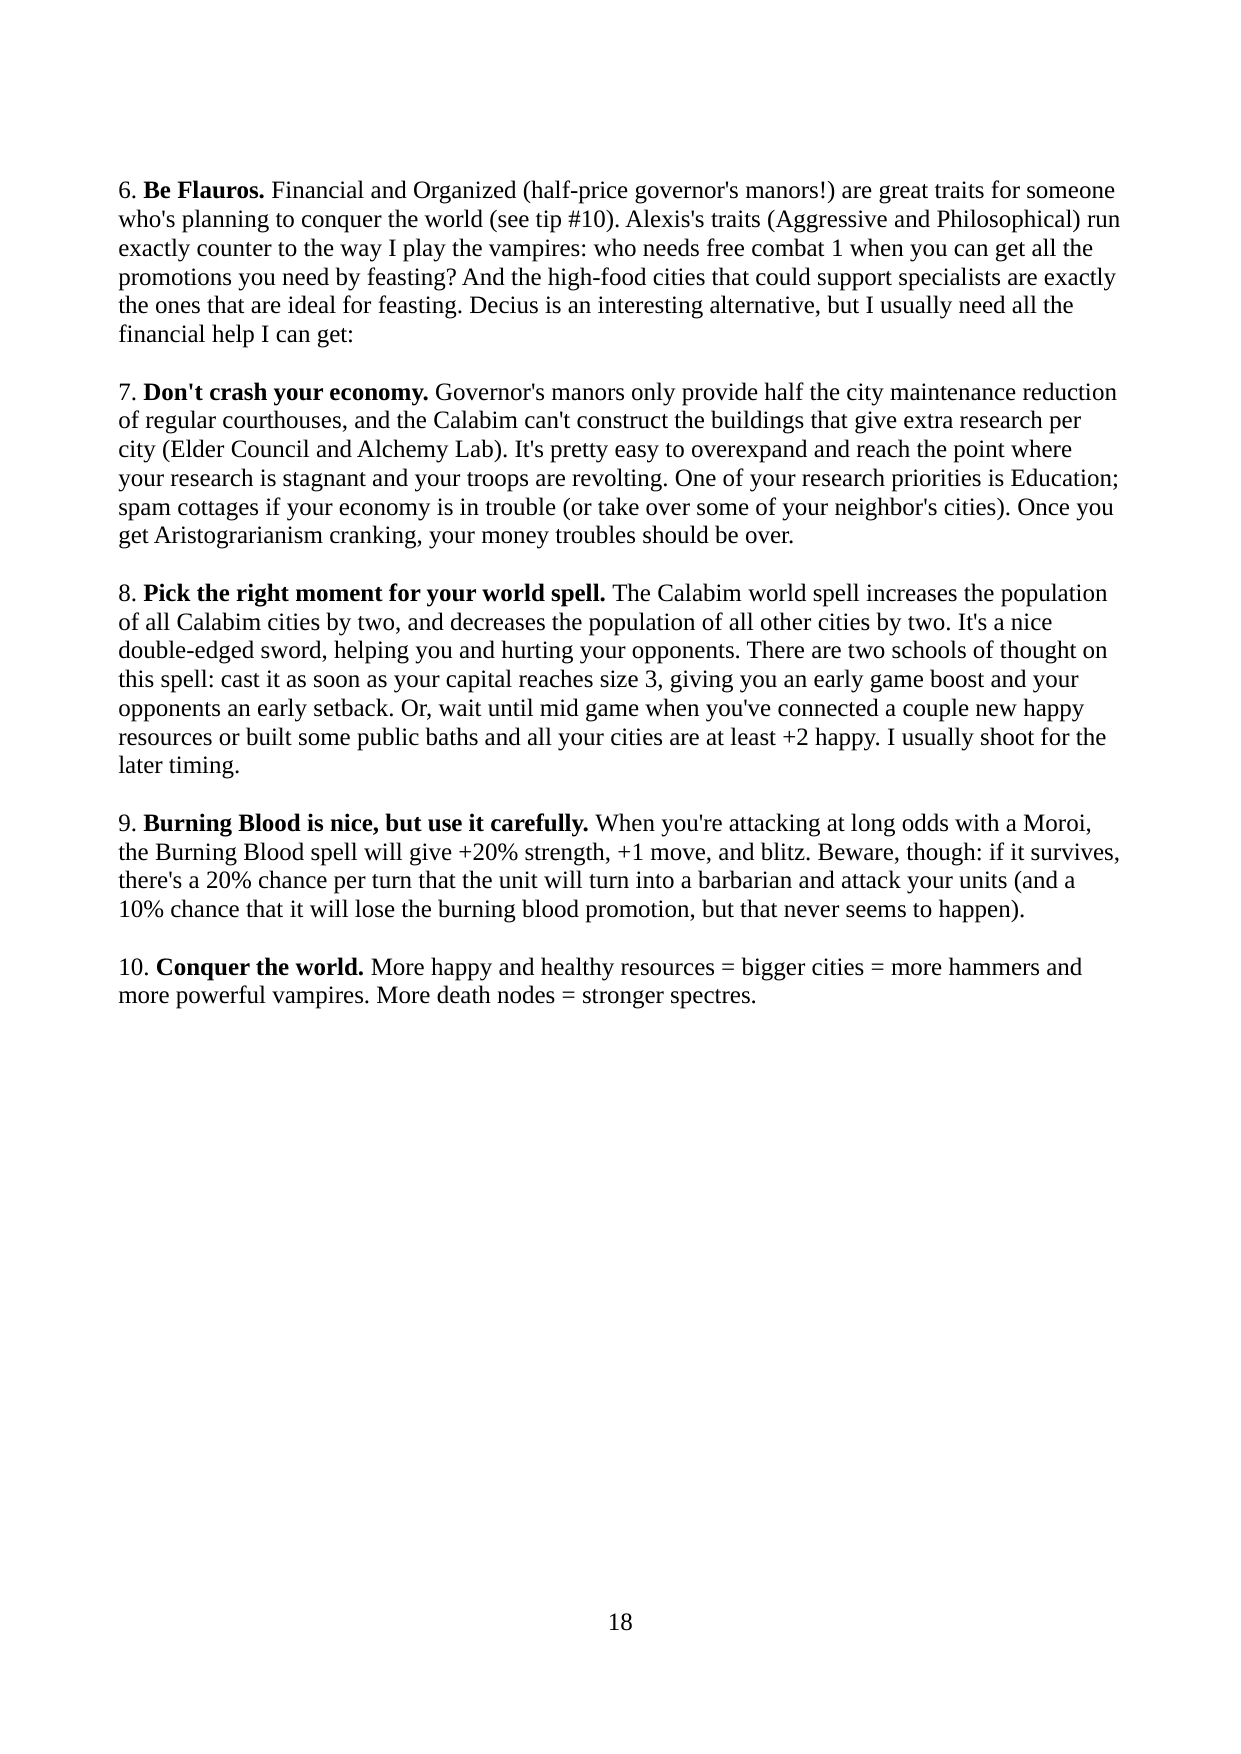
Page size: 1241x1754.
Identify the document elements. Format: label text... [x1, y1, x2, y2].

text 6. Be Flauros. Financial and Organized (half-price governor's manors!) are great traits for someone who's planning to conquer the world (see tip #10). Alexis's traits (Aggressive and Philosophical) run exactly counter to the way I play the vampires: who needs free combat 1 when you can get all the promotions you need by feasting? And the high-food cities that could support specialists are exactly the ones that are ideal for feasting. Decius is an interesting alternative, but I usually need all the financial help I can get: 7. Don't crash your economy. Governor's manors only provide half the city maintenance reduction of regular courthouses, and the Calabim can't construct the buildings that give extra research per city (Elder Council and Alchemy Lab). It's pretty easy to overexpand and reach the point where your research is stagnant and your troops are revolting. One of your research priorities is Education; spam cottages if your economy is in trouble (or take over some of your neighbor's cities). Once you get Aristograrianism cranking, your money troubles should be over. 8. Pick the right moment for your world spell. The Calabim world spell increases the population of all Calabim cities by two, and decreases the population of all other cities by two. It's a nice double-edged sword, helping you and hurting your opponents. There are two schools of thought on this spell: cast it as soon as your capital reaches size 3, giving you an early game boost and your opponents an early setback. Or, wait until mid game when you've connected a couple new happy resources or built some public baths and all your cities are at least +2 happy. I usually shoot for the later timing. 9. Burning Blood is nice, but use it carefully. When you're attacking at long odds with a Moroi, the Burning Blood spell will give +20% strength, +1 move, and blitz. Beware, though: if it survives, there's a 20% chance per turn that the unit will turn into a barbarian and attack your units (and a 10% chance that it will lose the burning blood promotion, but that never seems to happen). 10. Conquer the world. More happy and healthy resources = bigger cities = more hammers and more powerful vampires. More death nodes = stronger spectres. [118, 176, 1122, 1009]
